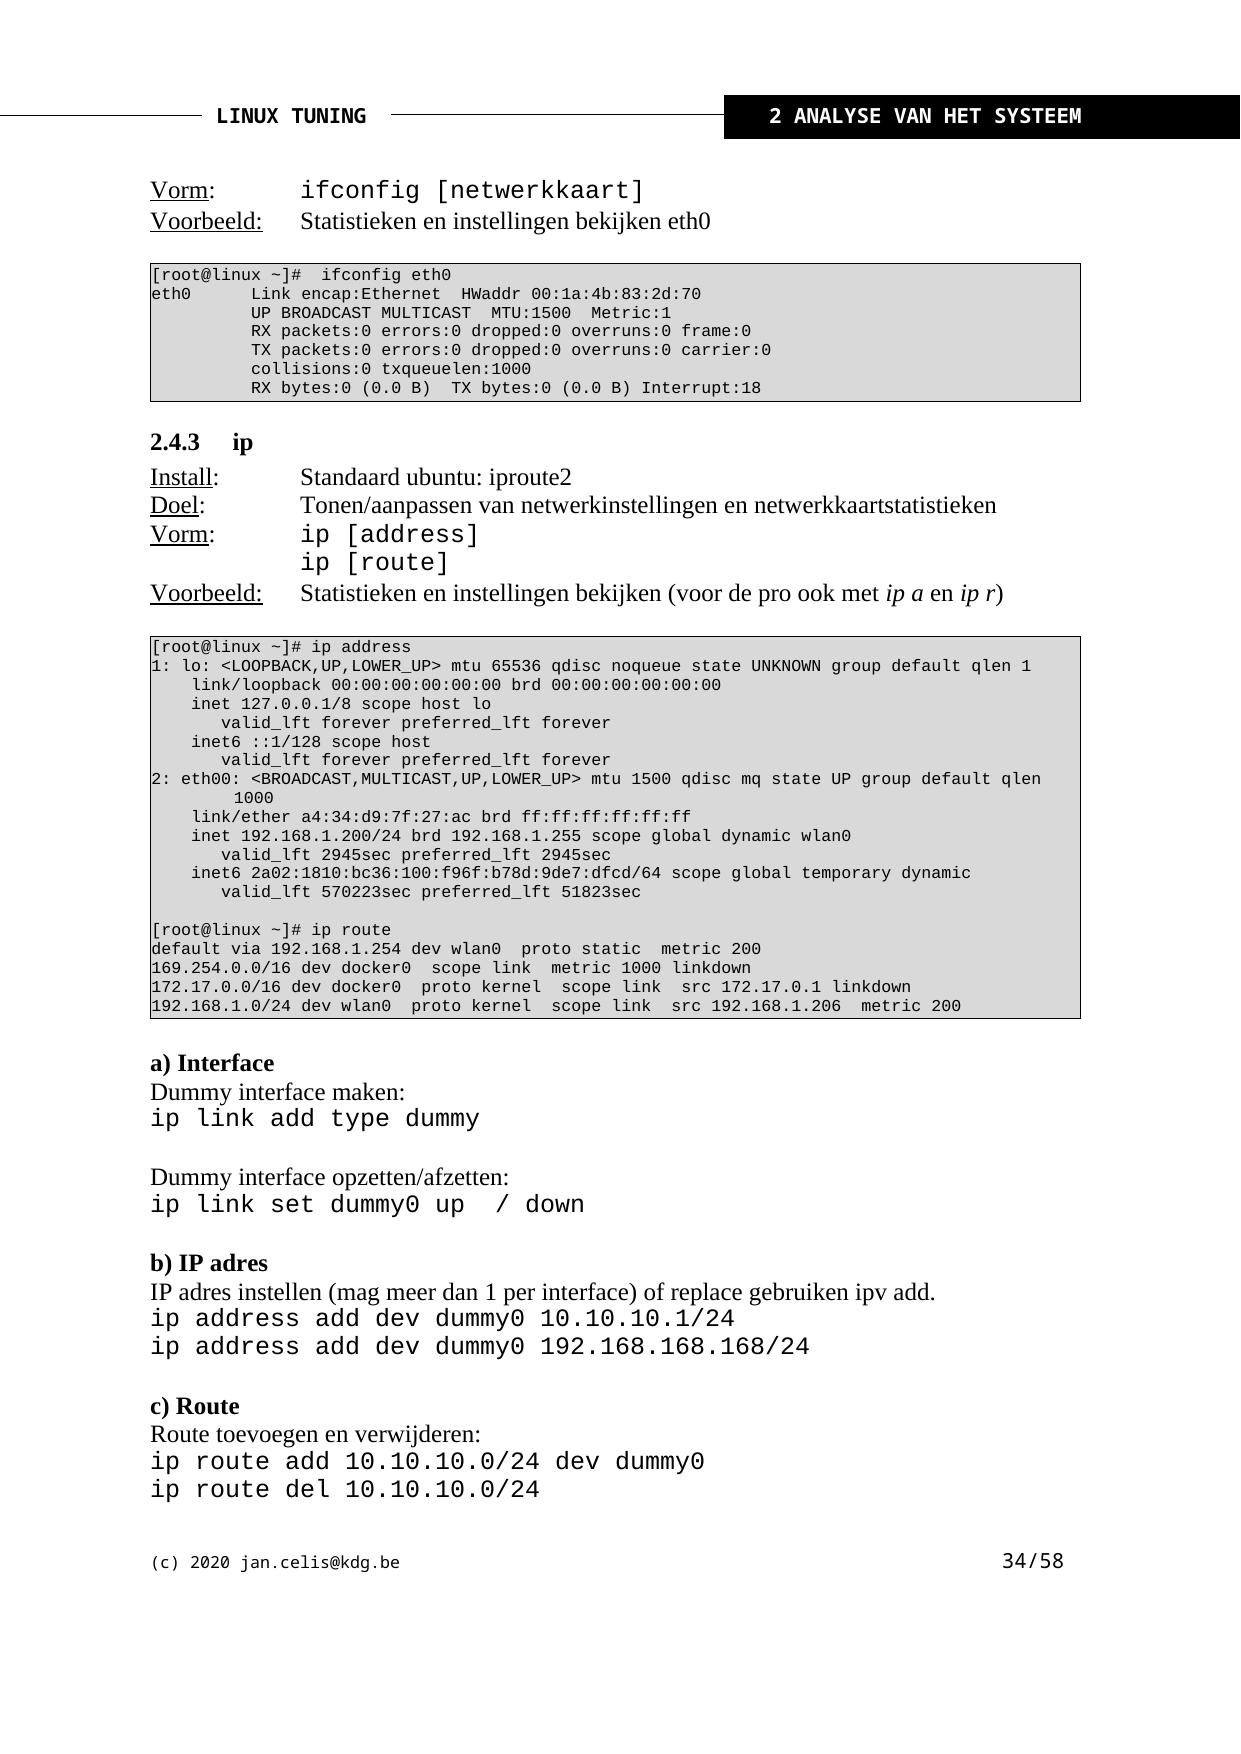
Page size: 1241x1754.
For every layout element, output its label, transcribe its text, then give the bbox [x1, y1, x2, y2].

text Doel: Tonen/aanpassen van netwerkinstellingen en netwerkkaartstatistieken [150, 490, 1081, 519]
text valid_lft forever preferred_lft forever [151, 711, 1080, 730]
text Route toevoegen en verwijderen: [150, 1419, 1081, 1448]
text Dummy interface opzetten/afzetten: [150, 1162, 1081, 1191]
text Vorm: ip [address] ip [route] [150, 519, 1081, 578]
text ip link add type dummy [150, 1105, 1081, 1134]
text valid_lft 2945sec preferred_lft 2945sec [151, 843, 1080, 862]
subtitle ip [150, 427, 1081, 455]
text collisions:0 txqueuelen:1000 [151, 358, 1080, 376]
text valid_lft forever preferred_lft forever [151, 749, 1080, 768]
text 172.17.0.0/16 dev docker0 proto kernel scope link src 172.17.0.1 linkdown [151, 975, 1080, 994]
text [root@linux ~]# ip route [151, 918, 1080, 937]
text Dummy interface maken: [150, 1077, 1081, 1105]
text b) IP adres IP adres instellen (mag meer dan 1 per interface) of replace gebruiken ipv add. [150, 1248, 1081, 1305]
text RX bytes:0 (0.0 B) TX bytes:0 (0.0 B) Interrupt:18 [151, 376, 1080, 401]
text UP BROADCAST MULTICAST MTU:1500 Metric:1 [151, 301, 1080, 320]
text 2: eth00: <BROADCAST,MULTICAST,UP,LOWER_UP> mtu 1500 qdisc mq state UP group default qlen 1000 [151, 768, 1080, 805]
text link/ether a4:34:d9:7f:27:ac brd ff:ff:ff:ff:ff:ff [151, 805, 1080, 824]
text ip route del 10.10.10.0/24 [150, 1477, 1081, 1505]
text valid_lft 570223sec preferred_lft 51823sec [151, 881, 1080, 900]
text a) Interface [150, 1048, 1081, 1077]
text inet 127.0.0.1/8 scope host lo [151, 692, 1080, 711]
text inet 192.168.1.200/24 brd 192.168.1.255 scope global dynamic wlan0 [151, 824, 1080, 843]
text Vorm: ifconfig [netwerkkaart] [150, 175, 1081, 206]
text eth0 Link encap:Ethernet HWaddr 00:1a:4b:83:2d:70 [151, 282, 1080, 301]
text 1: lo: <LOOPBACK,UP,LOWER_UP> mtu 65536 qdisc noqueue state UNKNOWN group default qlen 1 [151, 654, 1080, 673]
text 169.254.0.0/16 dev docker0 scope link metric 1000 linkdown [151, 956, 1080, 975]
text [root@linux ~]# ip address [151, 637, 1080, 654]
text inet6 ::1/128 scope host [151, 730, 1080, 749]
text default via 192.168.1.254 dev wlan0 proto static metric 200 [151, 937, 1080, 956]
text [root@linux ~]# ifconfig eth0 [151, 264, 1080, 282]
text ip route add 10.10.10.0/24 dev dummy0 [150, 1448, 1081, 1477]
text Voorbeeld: Statistieken en instellingen bekijken eth0 [150, 206, 1081, 234]
text 192.168.1.0/24 dev wlan0 proto kernel scope link src 192.168.1.206 metric 200 [151, 994, 1080, 1018]
text link/loopback 00:00:00:00:00:00 brd 00:00:00:00:00:00 [151, 673, 1080, 692]
text Install: Standaard ubuntu: iproute2 [150, 462, 1081, 490]
text RX packets:0 errors:0 dropped:0 overruns:0 frame:0 [151, 320, 1080, 339]
text ip address add dev dummy0 192.168.168.168/24 [150, 1334, 1081, 1362]
text ip link set dummy0 up / down [150, 1191, 1081, 1219]
text Voorbeeld: Statistieken en instellingen bekijken (voor de pro ook met ip a en ip r) [150, 578, 1081, 607]
text TX packets:0 errors:0 dropped:0 overruns:0 carrier:0 [151, 339, 1080, 358]
text ip address add dev dummy0 10.10.10.1/24 [150, 1305, 1081, 1334]
text c) Route [150, 1391, 1081, 1419]
text inet6 2a02:1810:bc36:100:f96f:b78d:9de7:dfcd/64 scope global temporary dynamic [151, 862, 1080, 881]
